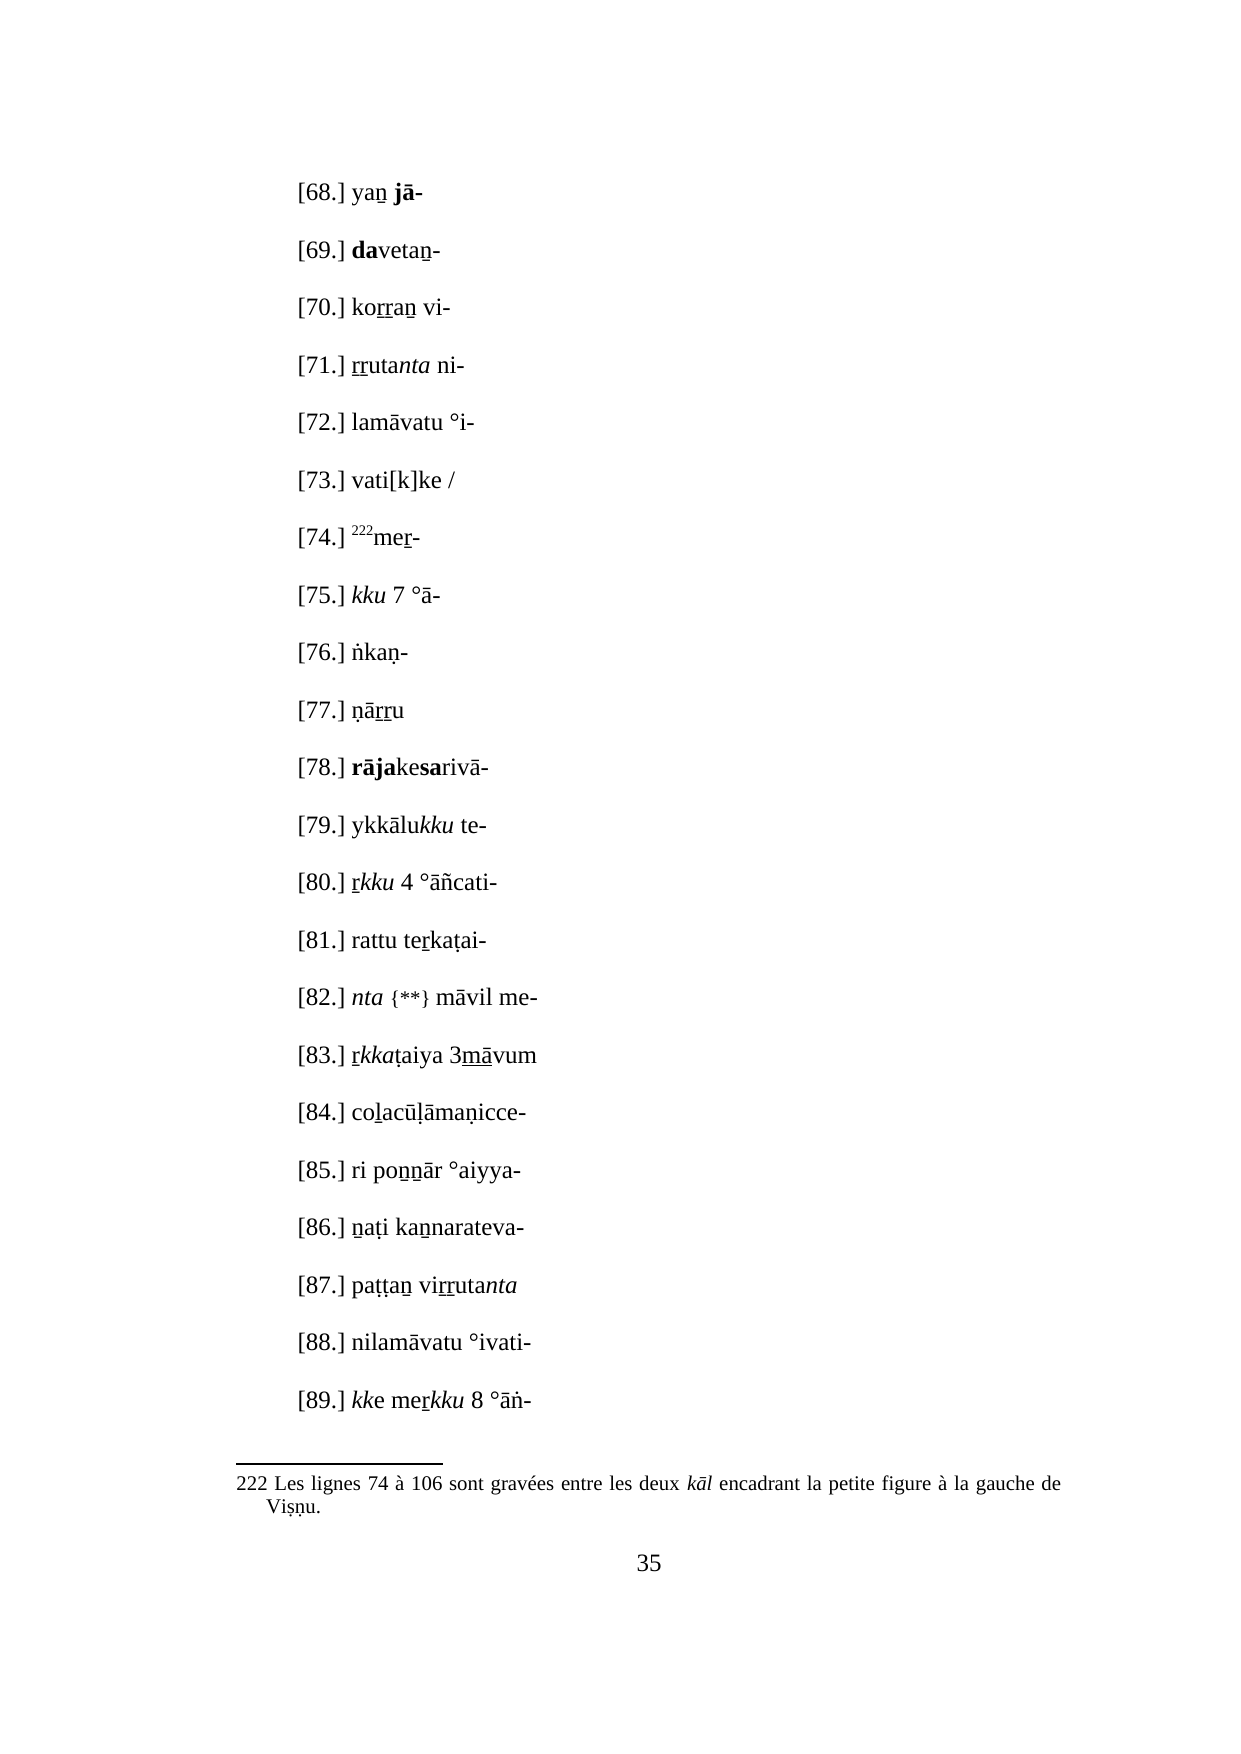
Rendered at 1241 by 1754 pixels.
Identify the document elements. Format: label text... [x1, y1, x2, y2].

text [84.] coḻacūḷāmaṇicce- [297, 1097, 1061, 1126]
text [69.] davetaṉ- [297, 235, 1061, 263]
text [73.] vati[k]ke / [74.] meṟ- [75.] kku 7 °ā- [76.] ṅkaṇ- [77.] ṇāṟṟu [78.] rājakesarivā- [79.] ykkālukku te- [80.] ṟkku 4 °āñcati- [81.] rattu teṟkaṭai- [82.] nta {**} māvil me- [297, 465, 1061, 1011]
text [72.] lamāvatu °i- [297, 407, 1061, 436]
text Les lignes 74 à 106 sont gravées entre les deux kāl encadrant la petite figure à la gauche de Viṣṇu. [236, 1470, 1061, 1518]
text [86.] ṉaṭi kaṉnarateva- [297, 1212, 1061, 1241]
text [85.] ri poṉṉār °aiyya- [297, 1155, 1061, 1183]
text [88.] nilamāvatu °ivati- [297, 1327, 1061, 1356]
text [70.] koṟṟaṉ vi- [297, 292, 1061, 321]
text [89.] kke meṟkku 8 °āṅ- [297, 1385, 1061, 1413]
text [87.] paṭṭaṉ viṟṟutanta [297, 1270, 1061, 1298]
text [71.] ṟṟutanta ni- [297, 350, 1061, 378]
text [68.] yaṉ jā- [297, 177, 1061, 206]
text [83.] ṟkkaṭaiya 3māvum [297, 1040, 1061, 1068]
